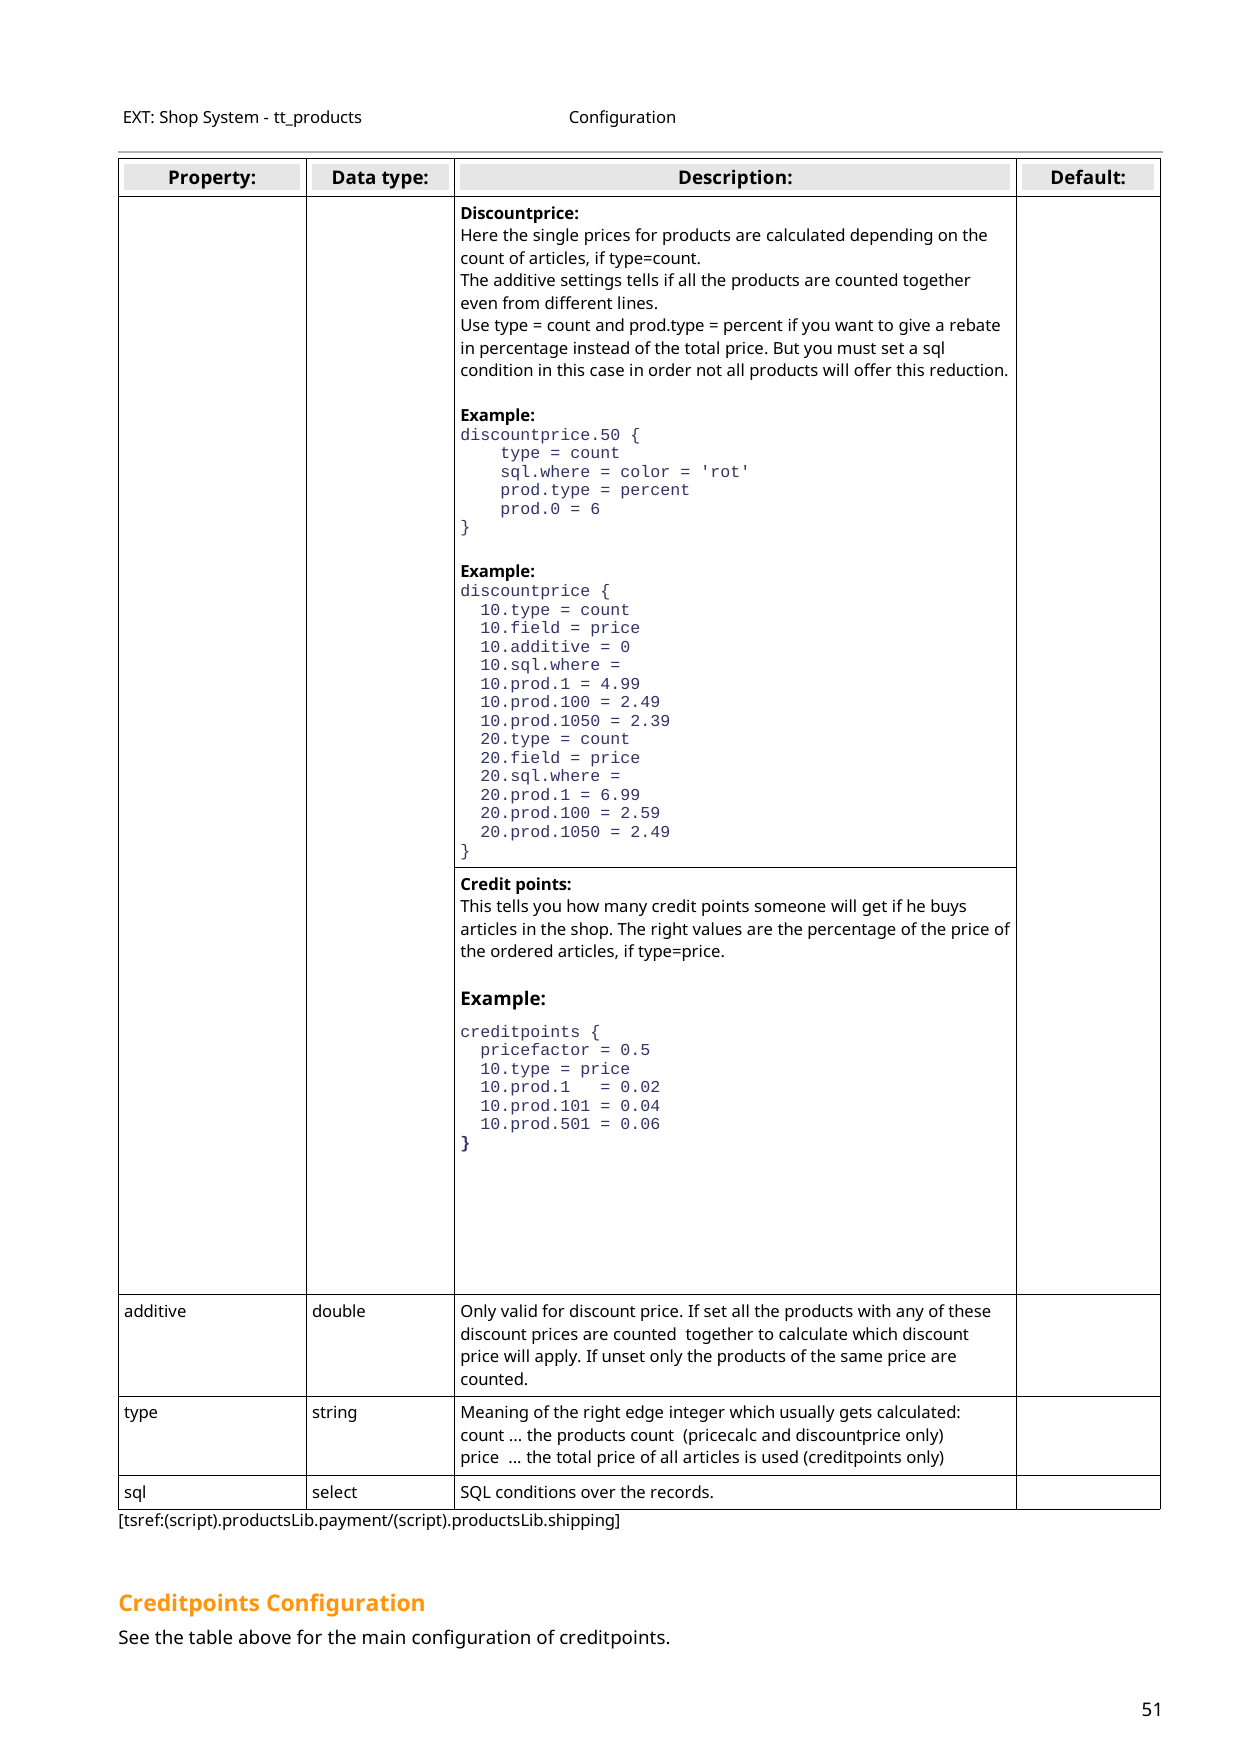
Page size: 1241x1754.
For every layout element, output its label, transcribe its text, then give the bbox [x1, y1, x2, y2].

text [tsref:(script).productsLib.payment/(script).productsLib.shipping] [118, 1509, 1163, 1531]
subtitle Creditpoints Configuration [118, 1587, 1163, 1618]
table_cell [1017, 1476, 1160, 1509]
table_cell type [119, 1397, 306, 1475]
table_cell [307, 197, 454, 1294]
text See the table above for the main configuration of creditpoints. [118, 1624, 1163, 1650]
table_cell Discountprice: Here the single prices for products are calculated depending on the count of articles, if type=count. The additive settings tells if all the products are counted together even from different lines. Use type = count and prod.type = percent if you want to give a rebate in percentage instead of the total price. But you must set a sql condition in this case in order not all products will offer this reduction. Example: discountprice.50 { type = count sql.where = color = 'rot' prod.type = percent prod.0 = 6 } Example: discountprice { 10.type = count 10.field = price 10.additive = 0 10.sql.where = 10.prod.1 = 4.99 10.prod.100 = 2.49 10.prod.1050 = 2.39 20.type = count 20.field = price 20.sql.where = 20.prod.1 = 6.99 20.prod.100 = 2.59 20.prod.1050 = 2.49 } [455, 197, 1016, 867]
table_header Data type: [307, 159, 454, 196]
table_cell additive [119, 1295, 306, 1396]
table_cell SQL conditions over the records. [455, 1476, 1016, 1509]
table_header Property: [119, 159, 306, 196]
table_cell Credit points: This tells you how many credit points someone will get if he buys articles in the shop. The right values are the percentage of the price of the ordered articles, if type=price. Example: creditpoints { pricefactor = 0.5 10.type = price 10.prod.1 = 0.02 10.prod.101 = 0.04 10.prod.501 = 0.06 } [455, 868, 1016, 1294]
table_cell Meaning of the right edge integer which usually gets calculated: count ... the products count (pricecalc and discountprice only) price ... the total price of all articles is used (creditpoints only) [455, 1397, 1016, 1475]
table_header Default: [1017, 159, 1160, 196]
table_cell [1017, 1397, 1160, 1475]
table_cell Only valid for discount price. If set all the products with any of these discount prices are counted together to calculate which discount price will apply. If unset only the products of the same price are counted. [455, 1295, 1016, 1396]
table_cell [1017, 1295, 1160, 1396]
table_cell [119, 197, 306, 1294]
table_cell double [307, 1295, 454, 1396]
table_header Description: [455, 159, 1016, 196]
table_cell [1017, 197, 1160, 1294]
table_cell string [307, 1397, 454, 1475]
table_cell sql [119, 1476, 306, 1509]
table_cell select [307, 1476, 454, 1509]
